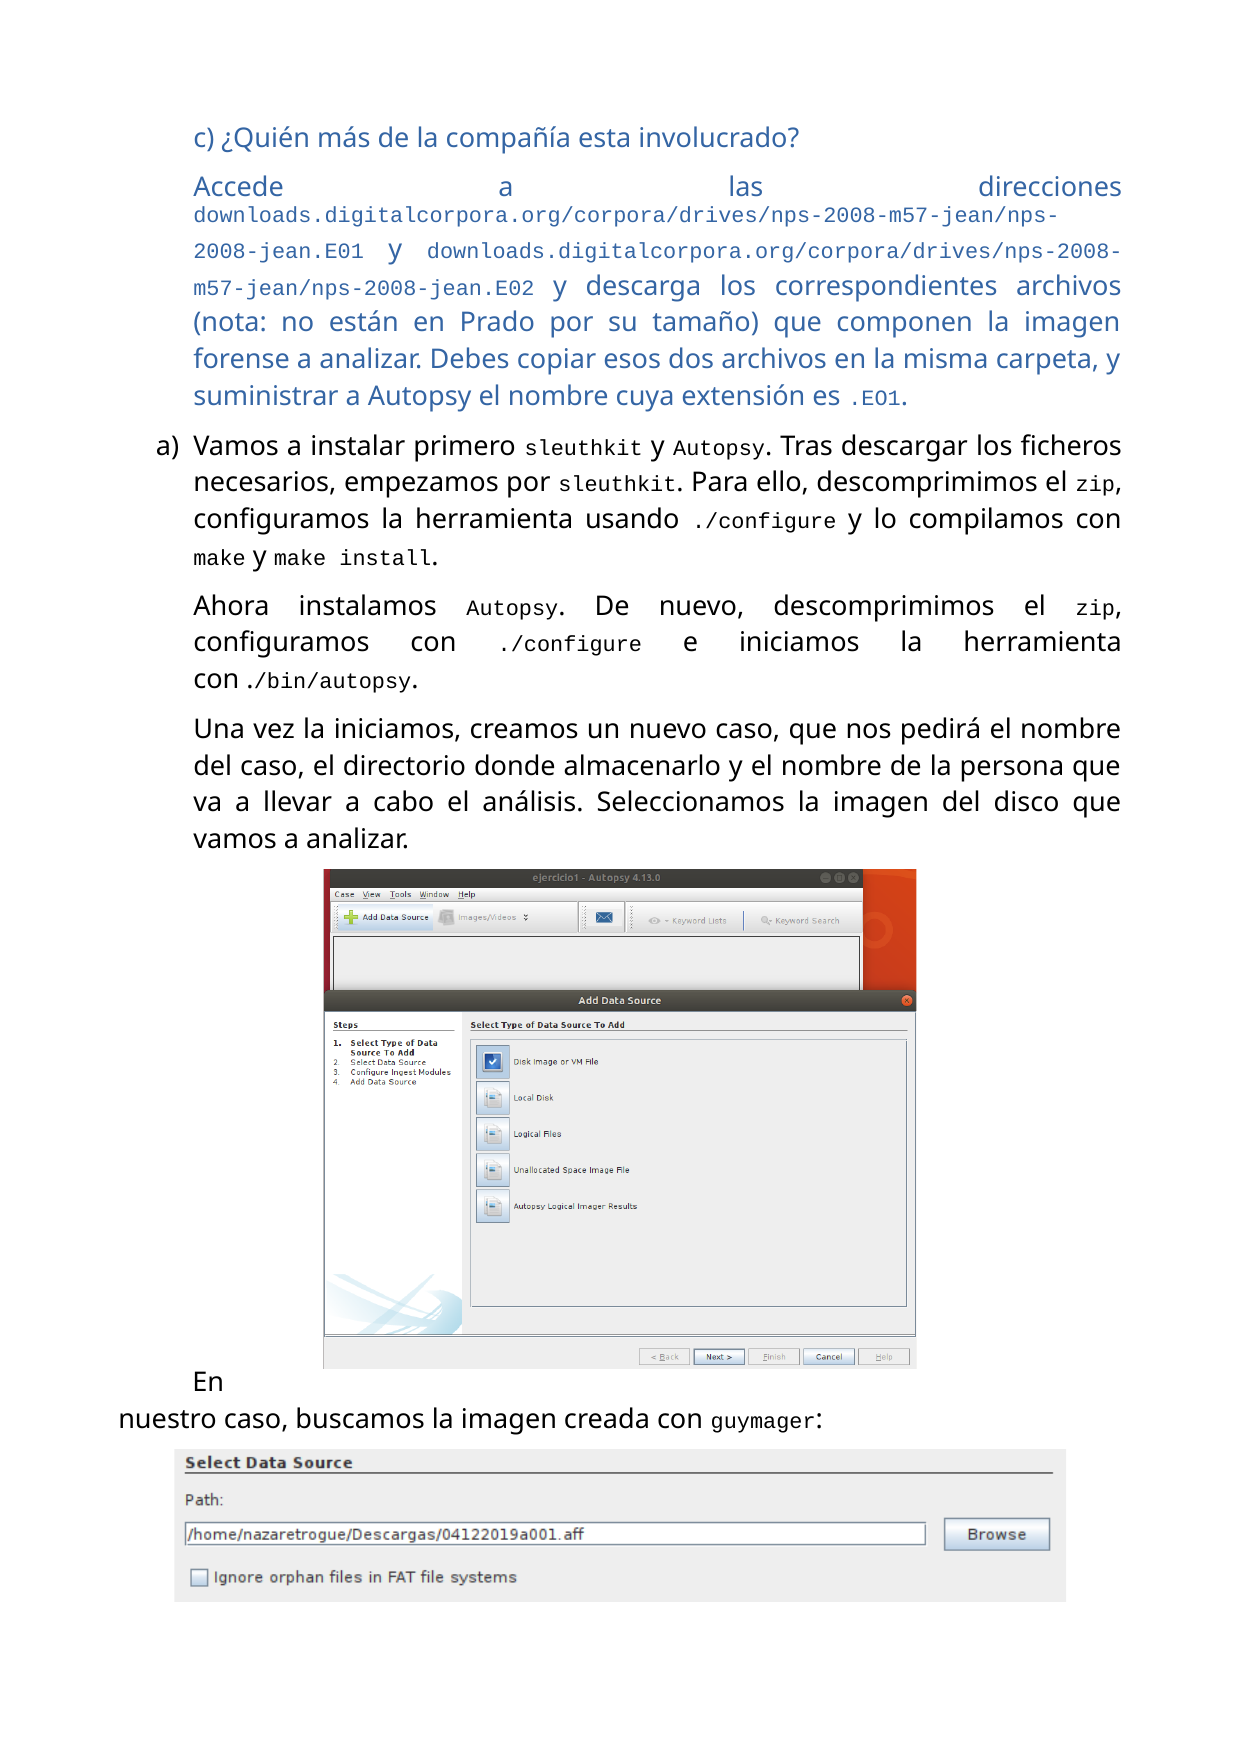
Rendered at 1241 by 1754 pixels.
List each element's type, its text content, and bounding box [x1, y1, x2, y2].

text En nuestro caso, buscamos la imagen creada con guymager: [118, 1363, 1122, 1437]
list Ahora instalamos Autopsy. De nuevo, descomprimimos el zip, configuramos con ./configure e iniciamos la herramienta con ./bin/autopsy. [156, 586, 1122, 697]
list Vamos a instalar primero sleuthkit y Autopsy. Tras descargar los ficheros necesarios, empezamos por sleuthkit. Para ello, descomprimimos el zip, configuramos la herramienta usando ./configure y lo compilamos con make y make install. [156, 426, 1122, 573]
picture [323, 869, 917, 1369]
picture [174, 1449, 1067, 1602]
list c) ¿Quién más de la compañía esta involucrado? [156, 118, 1122, 155]
list Accede a las direcciones downloads.digitalcorpora.org/corpora/drives/nps-2008-m57-jean/nps-2008-jean.E01 y downloads.digitalcorpora.org/corpora/drives/nps-2008-m57-jean/nps-2008-jean.E02 y descarga los correspondientes archivos (nota: no están en Prado por su tamaño) que componen la imagen forense a analizar. Debes copiar esos dos archivos en la misma carpeta, y suministrar a Autopsy el nombre cuya extensión es .EO1. [156, 167, 1122, 413]
list Una vez la iniciamos, creamos un nuevo caso, que nos pedirá el nombre del caso, el directorio donde almacenarlo y el nombre de la persona que va a llevar a cabo el análisis. Seleccionamos la imagen del disco que vamos a analizar. [156, 709, 1122, 857]
